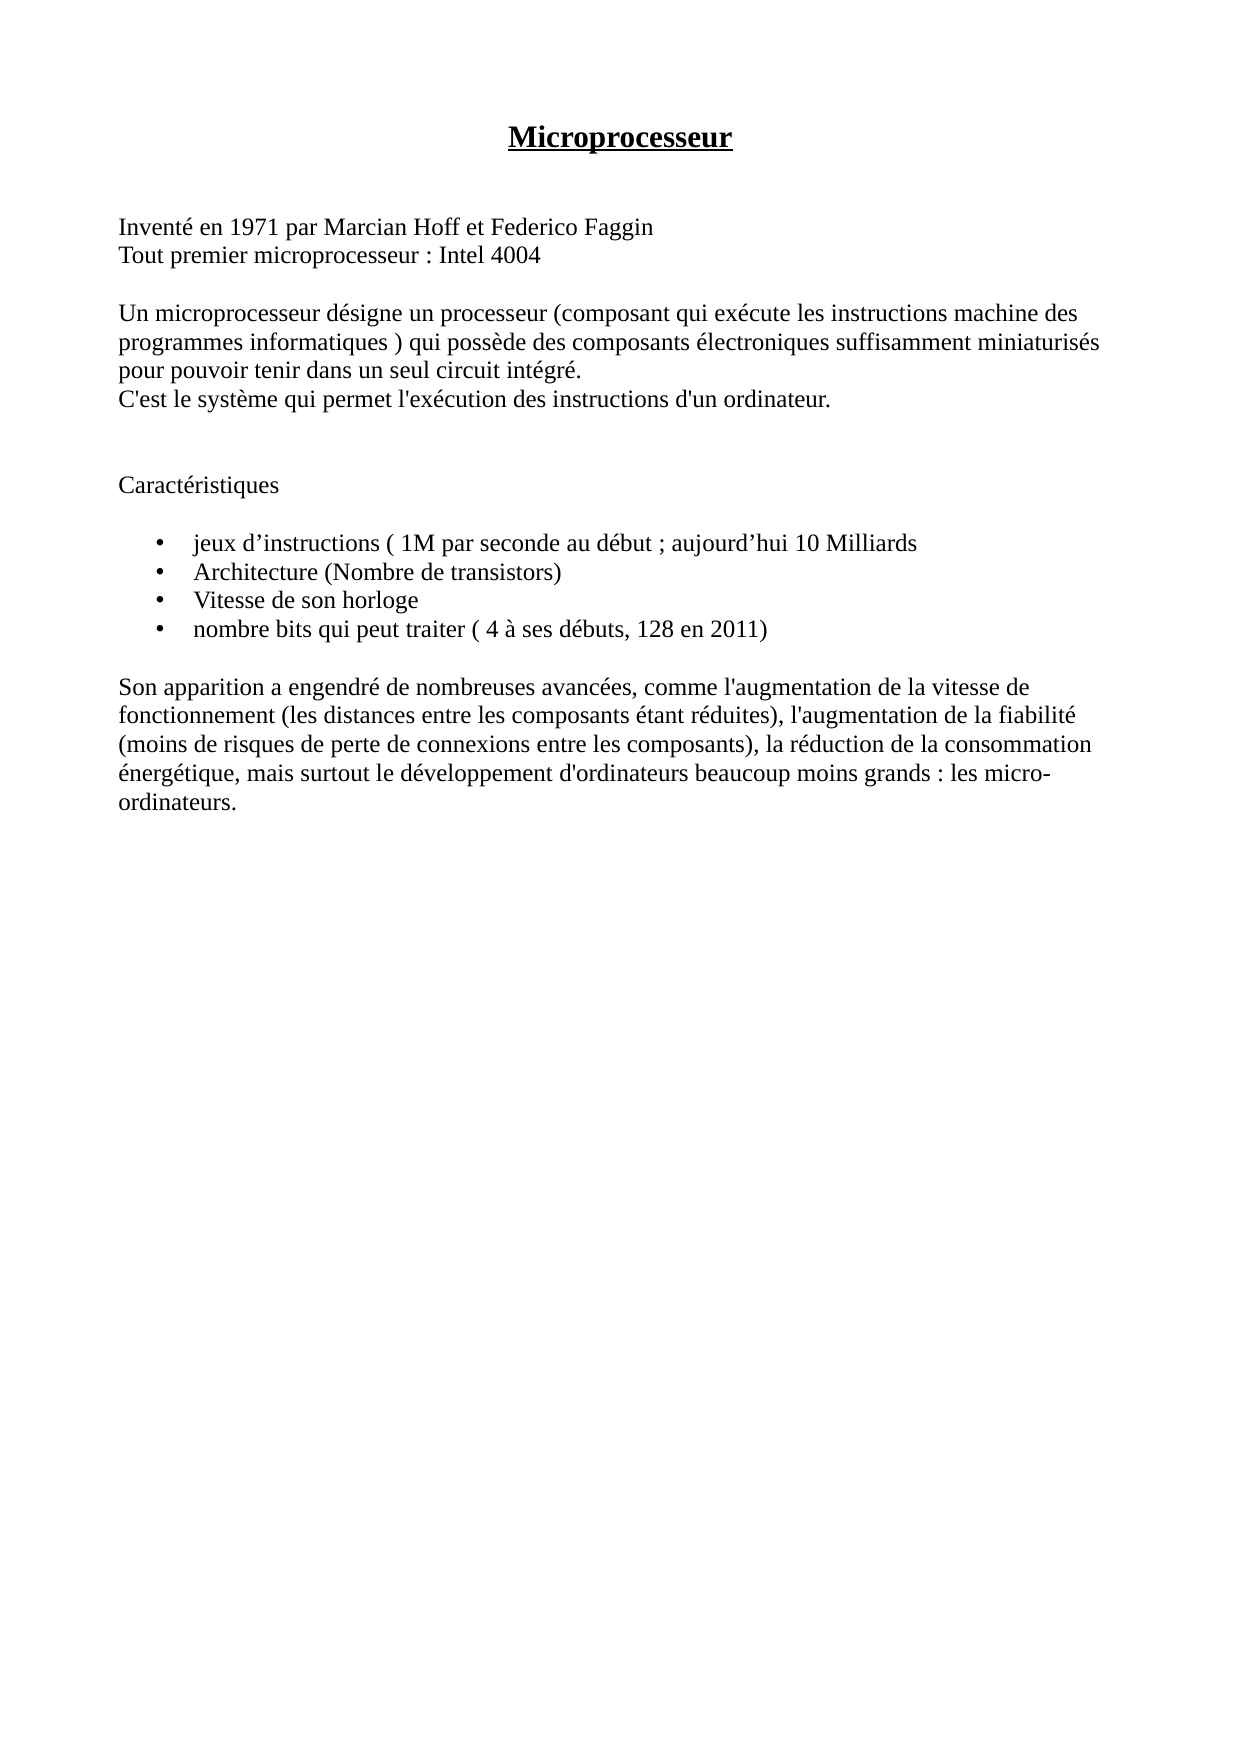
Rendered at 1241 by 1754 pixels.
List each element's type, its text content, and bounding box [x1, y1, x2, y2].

text Microprocesseur [118, 118, 1122, 154]
text C'est le système qui permet l'exécution des instructions d'un ordinateur. [118, 384, 1122, 413]
text Son apparition a engendré de nombreuses avancées, comme l'augmentation de la vitesse de fonctionnement (les distances entre les composants étant réduites), l'augmentation de la fiabilité (moins de risques de perte de connexions entre les composants), la réduction de la consommation énergétique, mais surtout le développement d'ordinateurs beaucoup moins grands : les micro-ordinateurs. [118, 672, 1122, 815]
list Architecture (Nombre de transistors) [156, 557, 1122, 585]
text Inventé en 1971 par Marcian Hoff et Federico Faggin [118, 212, 1122, 240]
text Tout premier microprocesseur : Intel 4004 [118, 240, 1122, 269]
list jeux d’instructions ( 1M par seconde au début ; aujourd’hui 10 Milliards [156, 528, 1122, 557]
list Vitesse de son horloge [156, 585, 1122, 614]
text Un microprocesseur désigne un processeur (composant qui exécute les instructions machine des programmes informatiques ) qui possède des composants électroniques suffisamment miniaturisés pour pouvoir tenir dans un seul circuit intégré. [118, 298, 1122, 384]
list nombre bits qui peut traiter ( 4 à ses débuts, 128 en 2011) [156, 614, 1122, 643]
text Caractéristiques [118, 470, 1122, 499]
